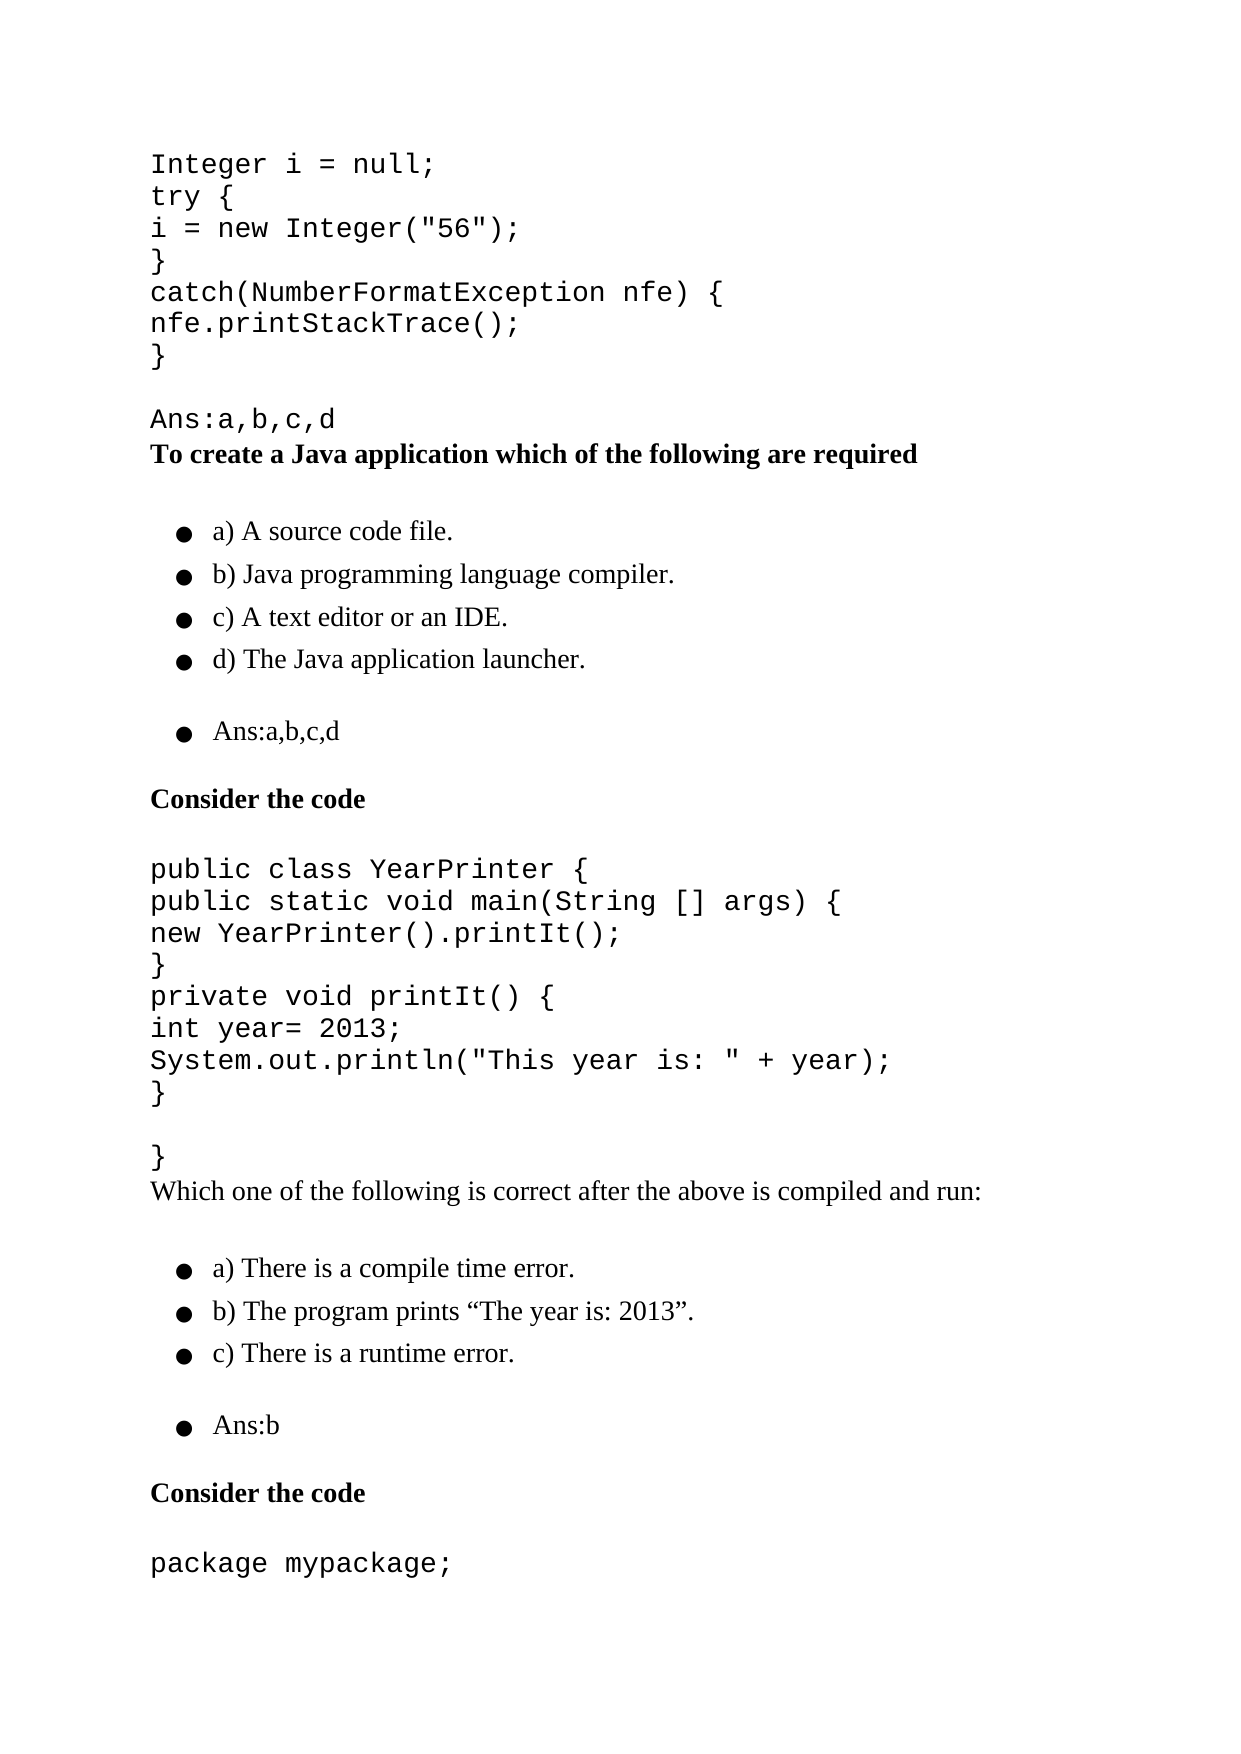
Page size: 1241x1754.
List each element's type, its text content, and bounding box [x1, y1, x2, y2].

text } [150, 1078, 1090, 1110]
list b) Java programming language compiler. [175, 553, 1090, 595]
text Integer i = null; [150, 150, 1090, 182]
text try { [150, 182, 1090, 214]
text To create a Java application which of the following are required [150, 437, 1090, 469]
text i = new Integer("56"); [150, 214, 1090, 246]
text catch(NumberFormatException nfe) { [150, 277, 1090, 309]
list b) The program prints “The year is: 2013”. [175, 1289, 1090, 1332]
text Consider the code [150, 1476, 1090, 1508]
text } [150, 950, 1090, 982]
text nfe.printStackTrace(); [150, 309, 1090, 341]
text } [150, 246, 1090, 277]
text private void printIt() { [150, 982, 1090, 1014]
text Ans:a,b,c,d [150, 405, 1090, 437]
text public class YearPrinter { [150, 855, 1090, 887]
text } [150, 341, 1090, 373]
list a) A source code file. [175, 510, 1090, 553]
text System.out.println("This year is: " + year); [150, 1046, 1090, 1078]
list c) There is a runtime error. [175, 1332, 1090, 1375]
list Ans:b [175, 1404, 1090, 1447]
list c) A text editor or an IDE. [175, 595, 1090, 638]
text } [150, 1142, 1090, 1173]
list Ans:a,b,c,d [175, 710, 1090, 753]
list d) The Java application launcher. [175, 638, 1090, 681]
text package mypackage; [150, 1549, 1090, 1581]
text Which one of the following is correct after the above is compiled and run: [150, 1173, 1090, 1206]
text int year= 2013; [150, 1014, 1090, 1046]
list a) There is a compile time error. [175, 1247, 1090, 1289]
text public static void main(String [] args) { [150, 887, 1090, 918]
text new YearPrinter().printIt(); [150, 918, 1090, 950]
text Consider the code [150, 782, 1090, 814]
